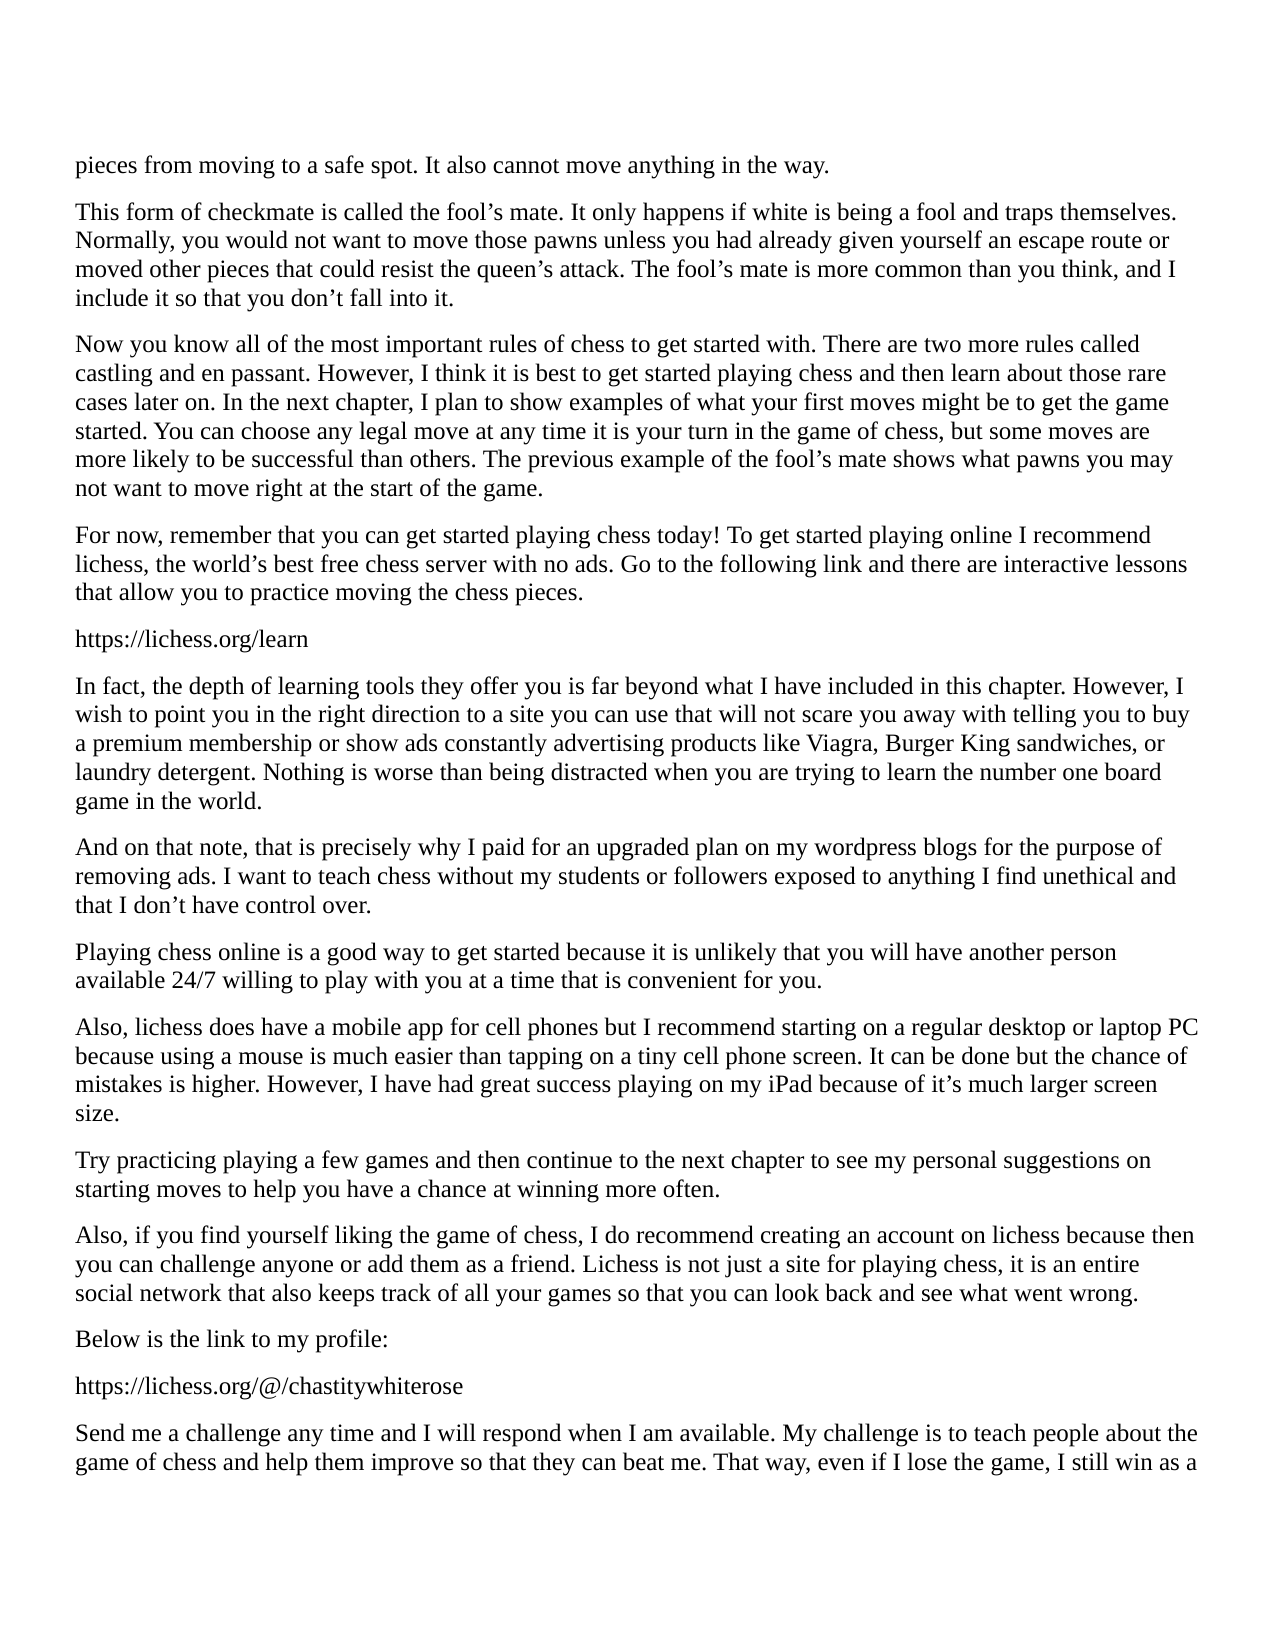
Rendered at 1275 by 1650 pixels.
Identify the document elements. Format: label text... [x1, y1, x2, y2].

text For now, remember that you can get started playing chess today! To get started playing online I recommend lichess, the world’s best free chess server with no ads. Go to the following link and there are interactive lessons that allow you to practice moving the chess pieces. [75, 520, 1200, 606]
text https://lichess.org/learn [75, 624, 1200, 653]
text Playing chess online is a good way to get started because it is unlikely that you will have another person available 24/7 willing to play with you at a time that is convenient for you. [75, 937, 1200, 994]
text pieces from moving to a safe spot. It also cannot move anything in the way. [75, 150, 1200, 179]
text Now you know all of the most important rules of chess to get started with. There are two more rules called castling and en passant. However, I think it is best to get started playing chess and then learn about those rare cases later on. In the next chapter, I plan to show examples of what your first moves might be to get the game started. You can choose any legal move at any time it is your turn in the game of chess, but some moves are more likely to be successful than others. The previous example of the fool’s mate shows what pawns you may not want to move right at the start of the game. [75, 329, 1200, 502]
text Try practicing playing a few games and then continue to the next chapter to see my personal suggestions on starting moves to help you have a chance at winning more often. [75, 1145, 1200, 1202]
text And on that note, that is precisely why I paid for an upgraded plan on my wordpress blogs for the purpose of removing ads. I want to teach chess without my students or followers exposed to anything I find unethical and that I don’t have control over. [75, 832, 1200, 919]
text Also, lichess does have a mobile app for cell phones but I recommend starting on a regular desktop or laptop PC because using a mouse is much easier than tapping on a tiny cell phone screen. It can be done but the chance of mistakes is higher. However, I have had great success playing on my iPad because of it’s much larger screen size. [75, 1012, 1200, 1127]
text This form of checkmate is called the fool’s mate. It only happens if white is being a fool and traps themselves. Normally, you would not want to move those pawns unless you had already given yourself an escape route or moved other pieces that could resist the queen’s attack. The fool’s mate is more common than you think, and I include it so that you don’t fall into it. [75, 197, 1200, 312]
text Send me a challenge any time and I will respond when I am available. My challenge is to teach people about the game of chess and help them improve so that they can beat me. That way, even if I lose the game, I still win as a [75, 1418, 1200, 1475]
text Also, if you find yourself liking the game of chess, I do recommend creating an account on lichess because then you can challenge anyone or add them as a friend. Lichess is not just a site for playing chess, it is an entire social network that also keeps track of all your games so that you can look back and see what went wrong. [75, 1220, 1200, 1307]
text Below is the link to my profile: [75, 1324, 1200, 1353]
text In fact, the depth of learning tools they offer you is far beyond what I have included in this chapter. However, I wish to point you in the right direction to a site you can use that will not scare you away with telling you to buy a premium membership or show ads constantly advertising products like Viagra, Burger King sandwiches, or laundry detergent. Nothing is worse than being distracted when you are trying to learn the number one board game in the world. [75, 671, 1200, 814]
text https://lichess.org/@/chastitywhiterose [75, 1371, 1200, 1400]
